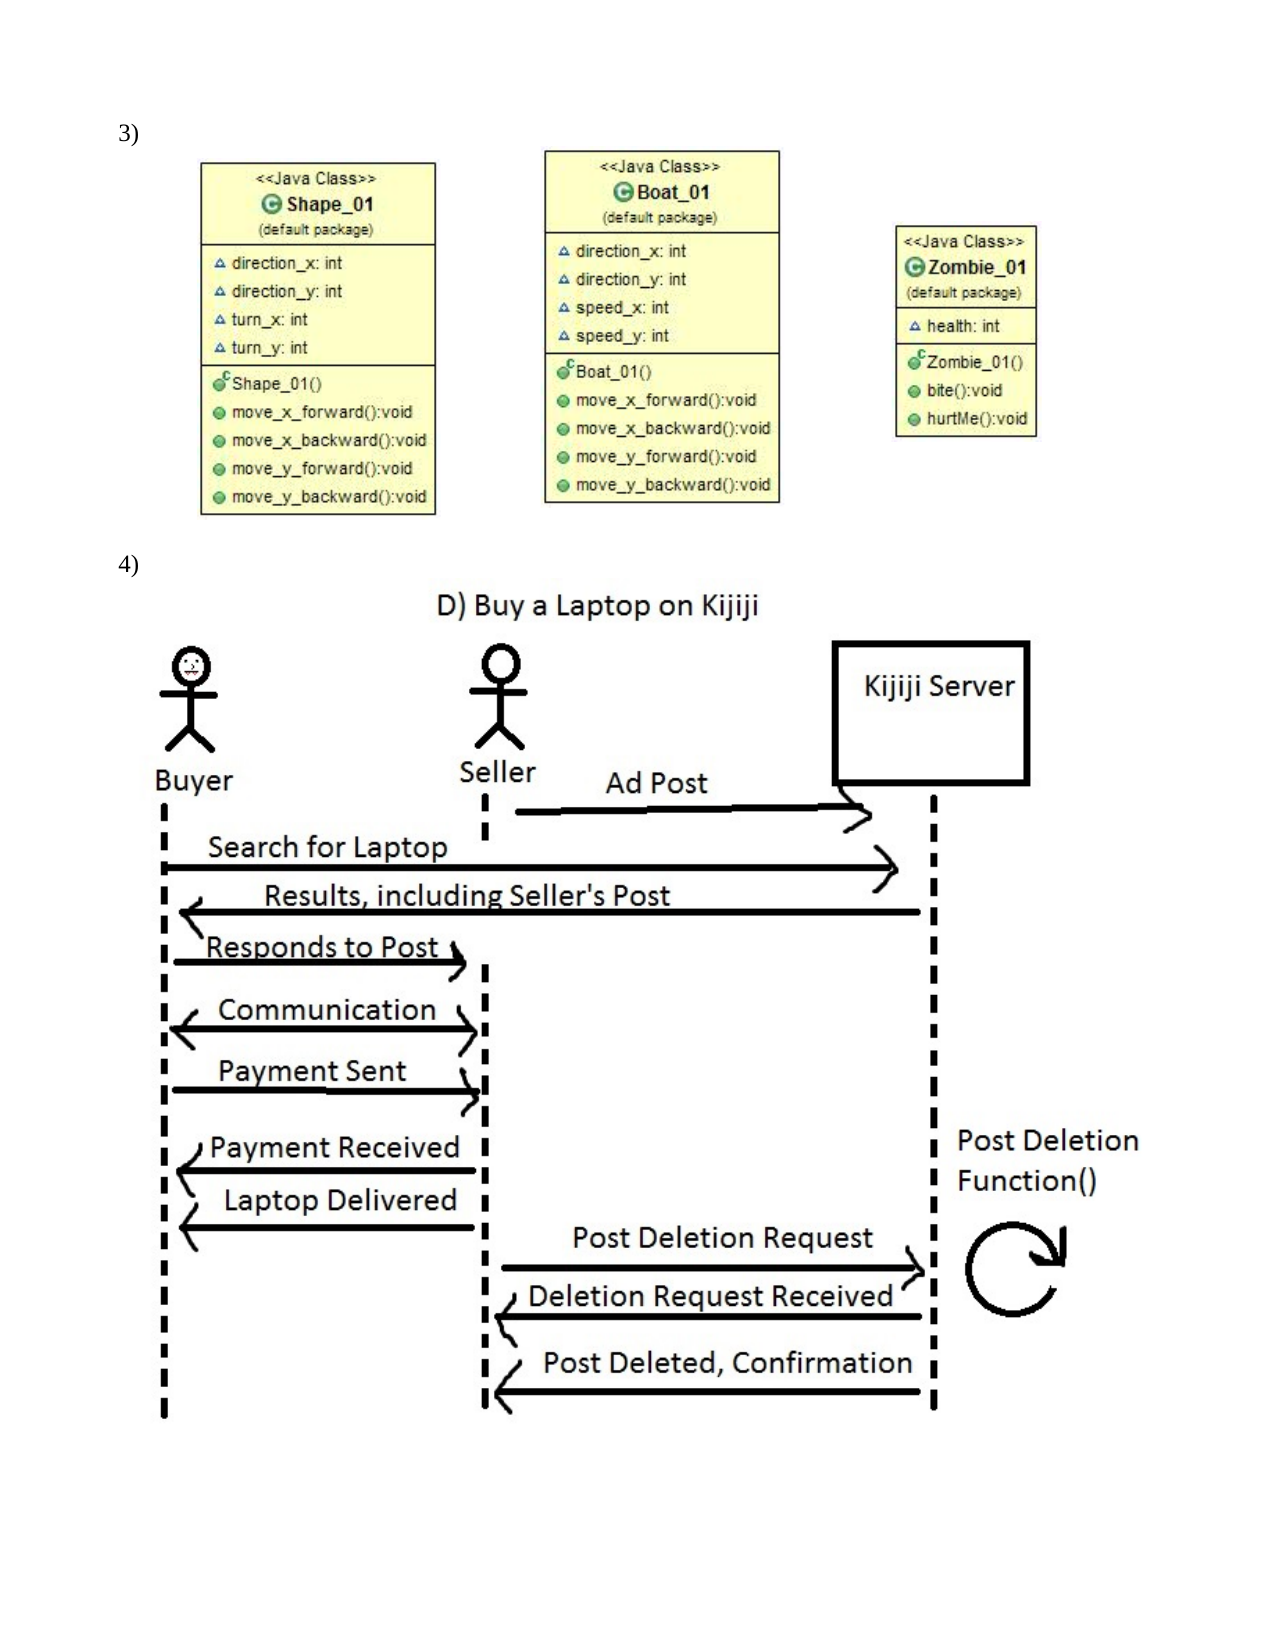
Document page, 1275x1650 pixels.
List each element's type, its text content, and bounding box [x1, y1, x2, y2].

picture [540, 146, 785, 508]
picture [118, 578, 1157, 1469]
picture [891, 221, 1042, 442]
text 4) [118, 549, 1157, 578]
picture [196, 158, 441, 520]
text 3) [118, 118, 1157, 147]
